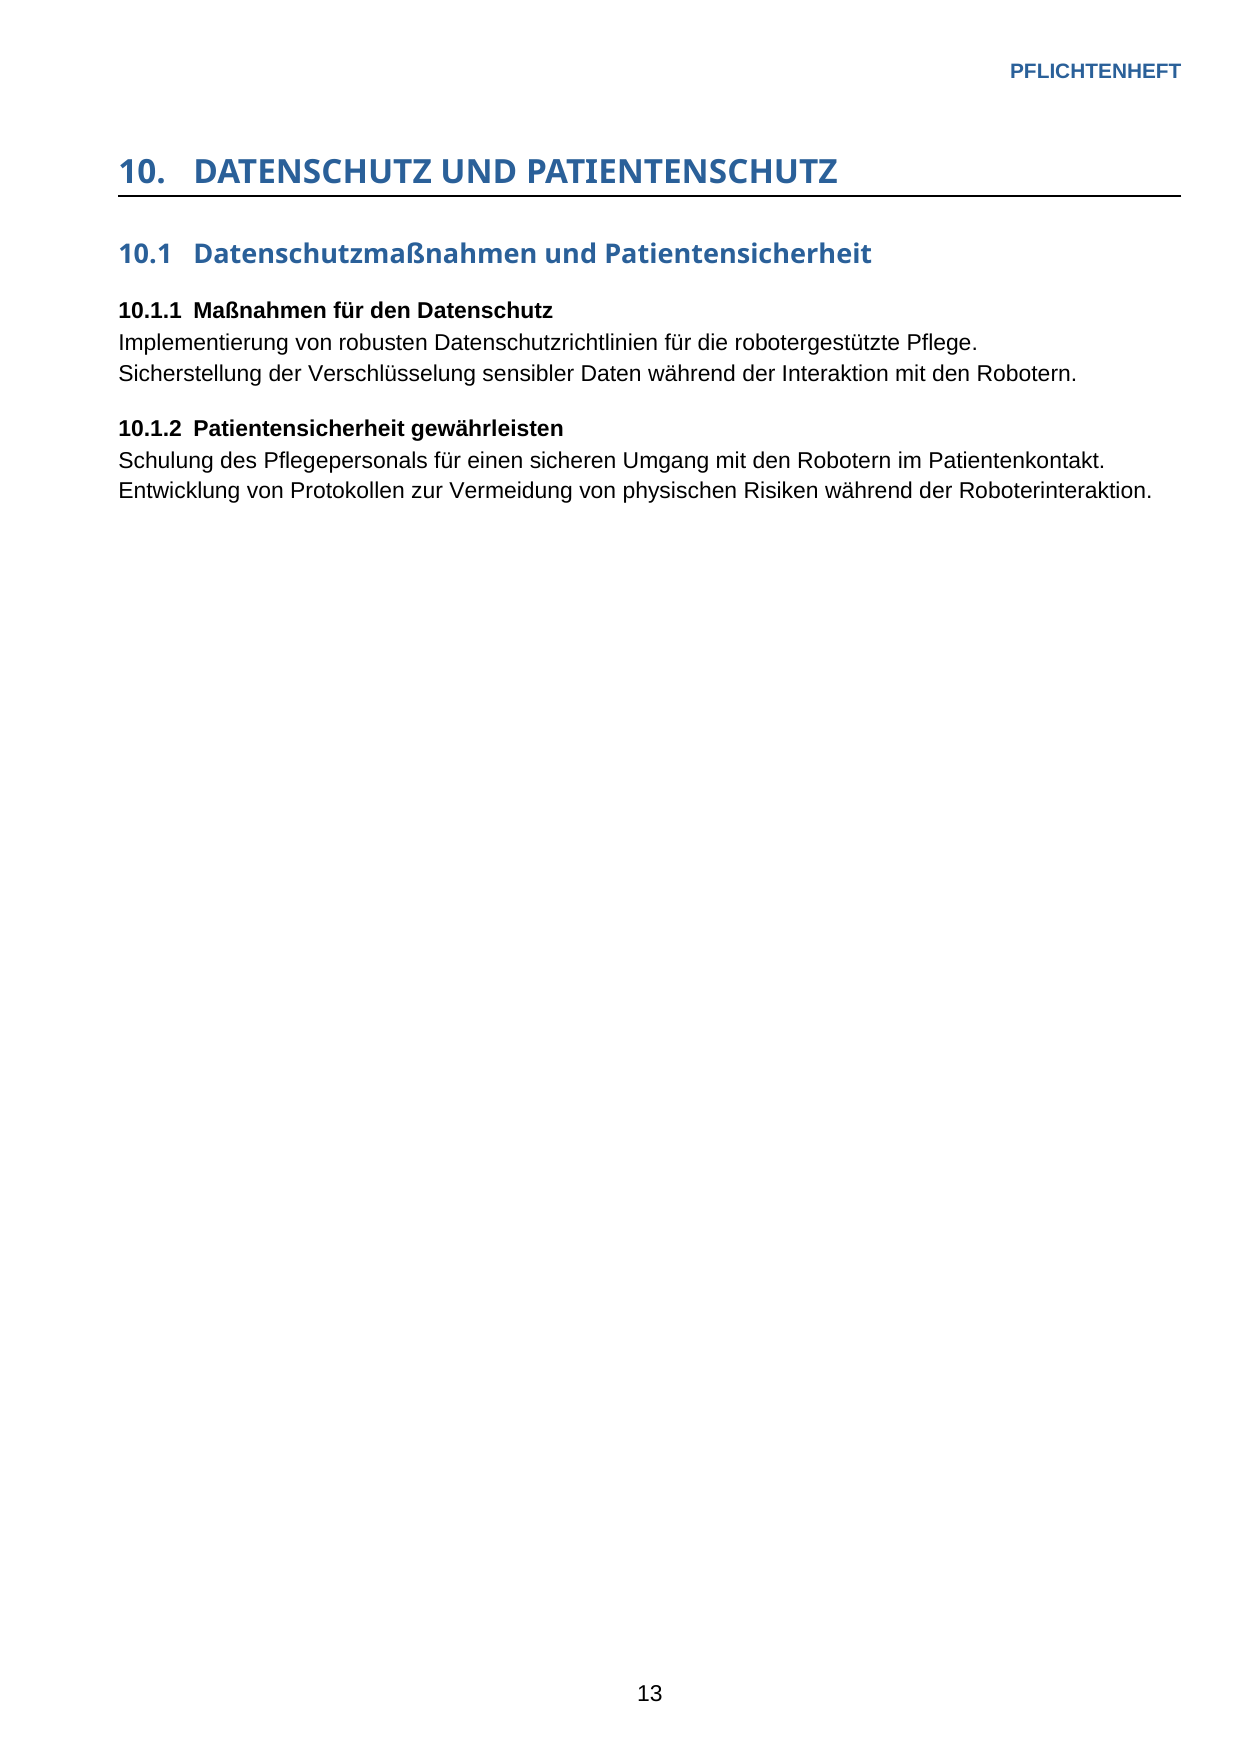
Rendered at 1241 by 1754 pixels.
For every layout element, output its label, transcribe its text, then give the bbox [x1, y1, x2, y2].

subtitle Datenschutz und Patientenschutz [118, 148, 1181, 195]
text Sicherstellung der Verschlüsselung sensibler Daten während der Interaktion mit den Robotern. [118, 359, 1181, 386]
text Entwicklung von Protokollen zur Vermeidung von physischen Risiken während der Roboterinteraktion. [118, 477, 1181, 504]
text Schulung des Pflegepersonals für einen sicheren Umgang mit den Robotern im Patientenkontakt. [118, 447, 1181, 474]
text Implementierung von robusten Datenschutzrichtlinien für die robotergestützte Pflege. [118, 329, 1181, 356]
subtitle Datenschutzmaßnahmen und Patientensicherheit [118, 235, 1181, 272]
subtitle Maßnahmen für den Datenschutz [118, 297, 1181, 323]
subtitle Patientensicherheit gewährleisten [118, 415, 1181, 441]
